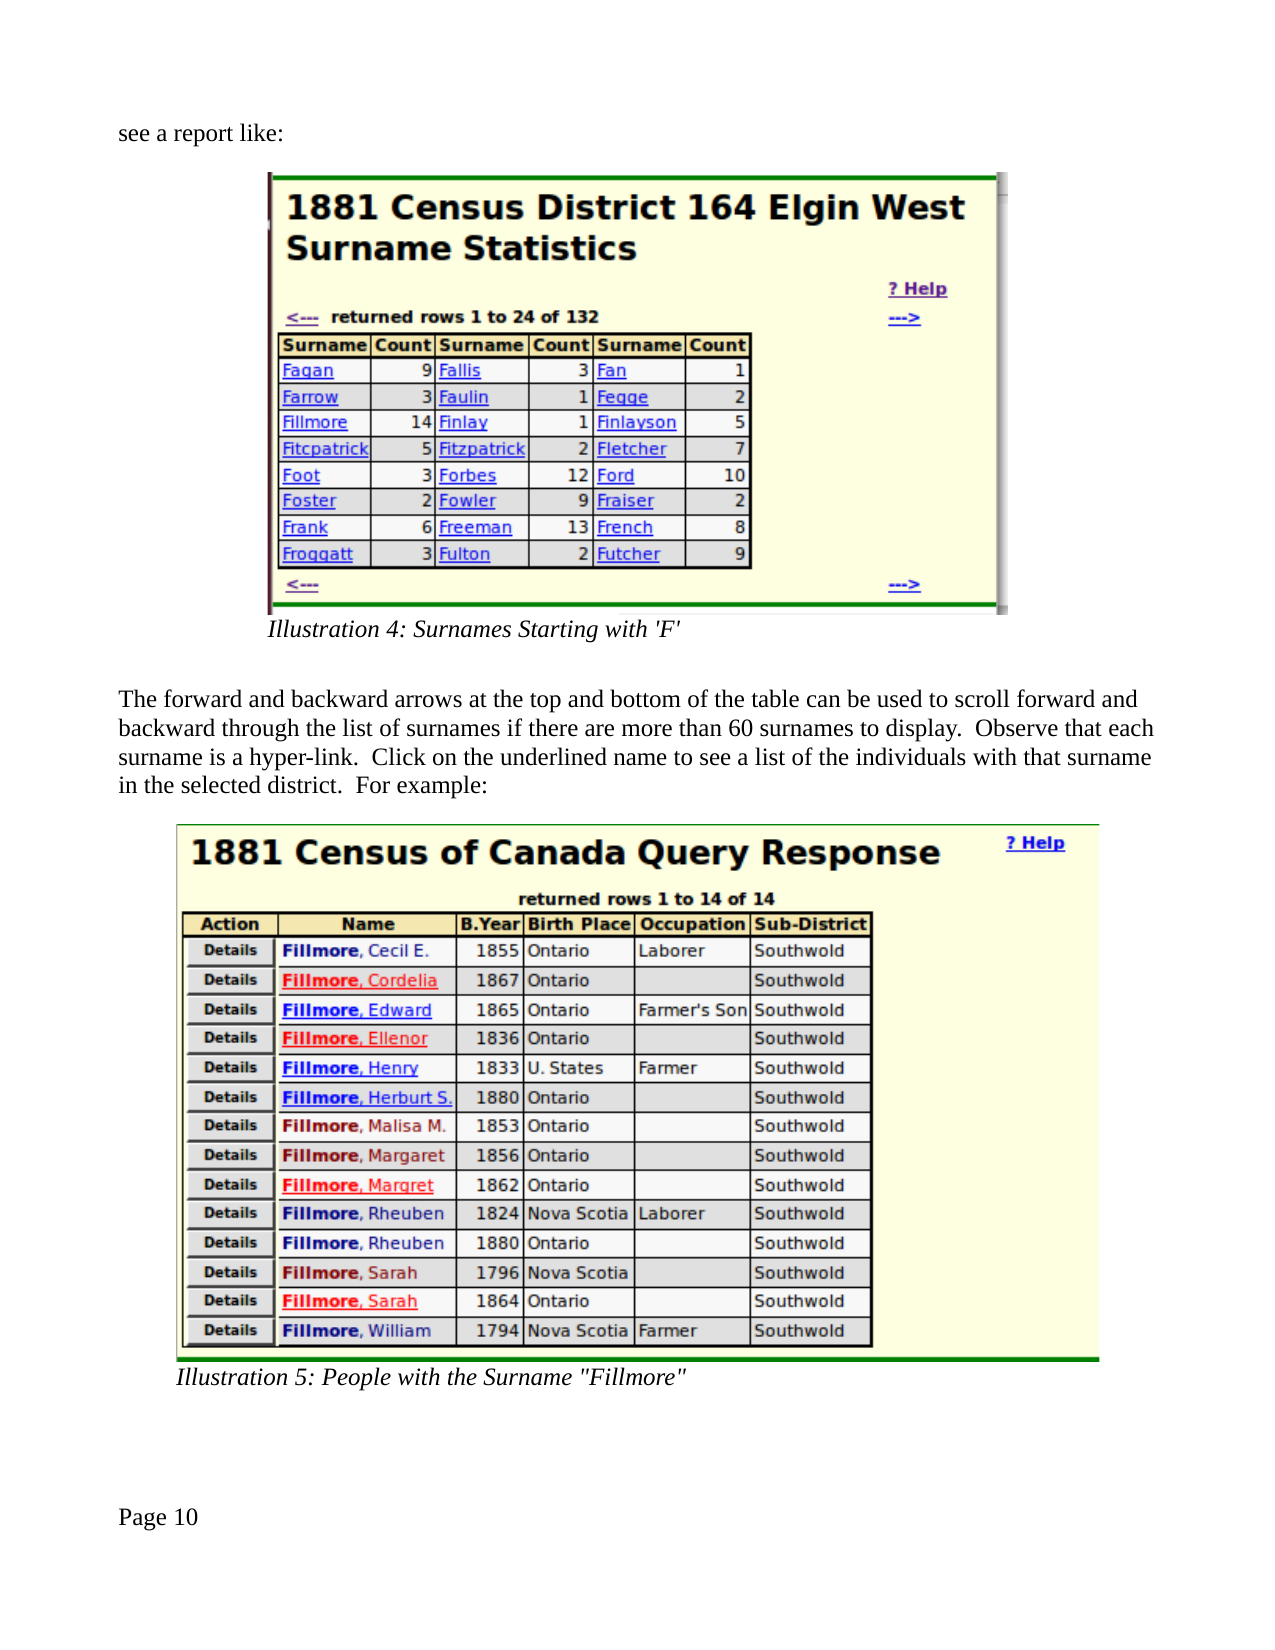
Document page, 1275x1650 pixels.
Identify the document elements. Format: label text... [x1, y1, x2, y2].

text The forward and backward arrows at the top and bottom of the table can be used to scroll forward and backward through the list of surnames if there are more than 60 surnames to display. Observe that each surname is a hyper-link. Click on the underlined name to see a list of the individuals with that surname in the selected district. For example: [118, 684, 1157, 799]
text Illustration 5: People with the Surname "Fillmore" [176, 1362, 1099, 1391]
picture [176, 824, 1100, 1362]
text see a report like: [118, 118, 1157, 147]
text Illustration 4: Surnames Starting with 'F' [267, 615, 1008, 643]
picture [267, 172, 1008, 615]
